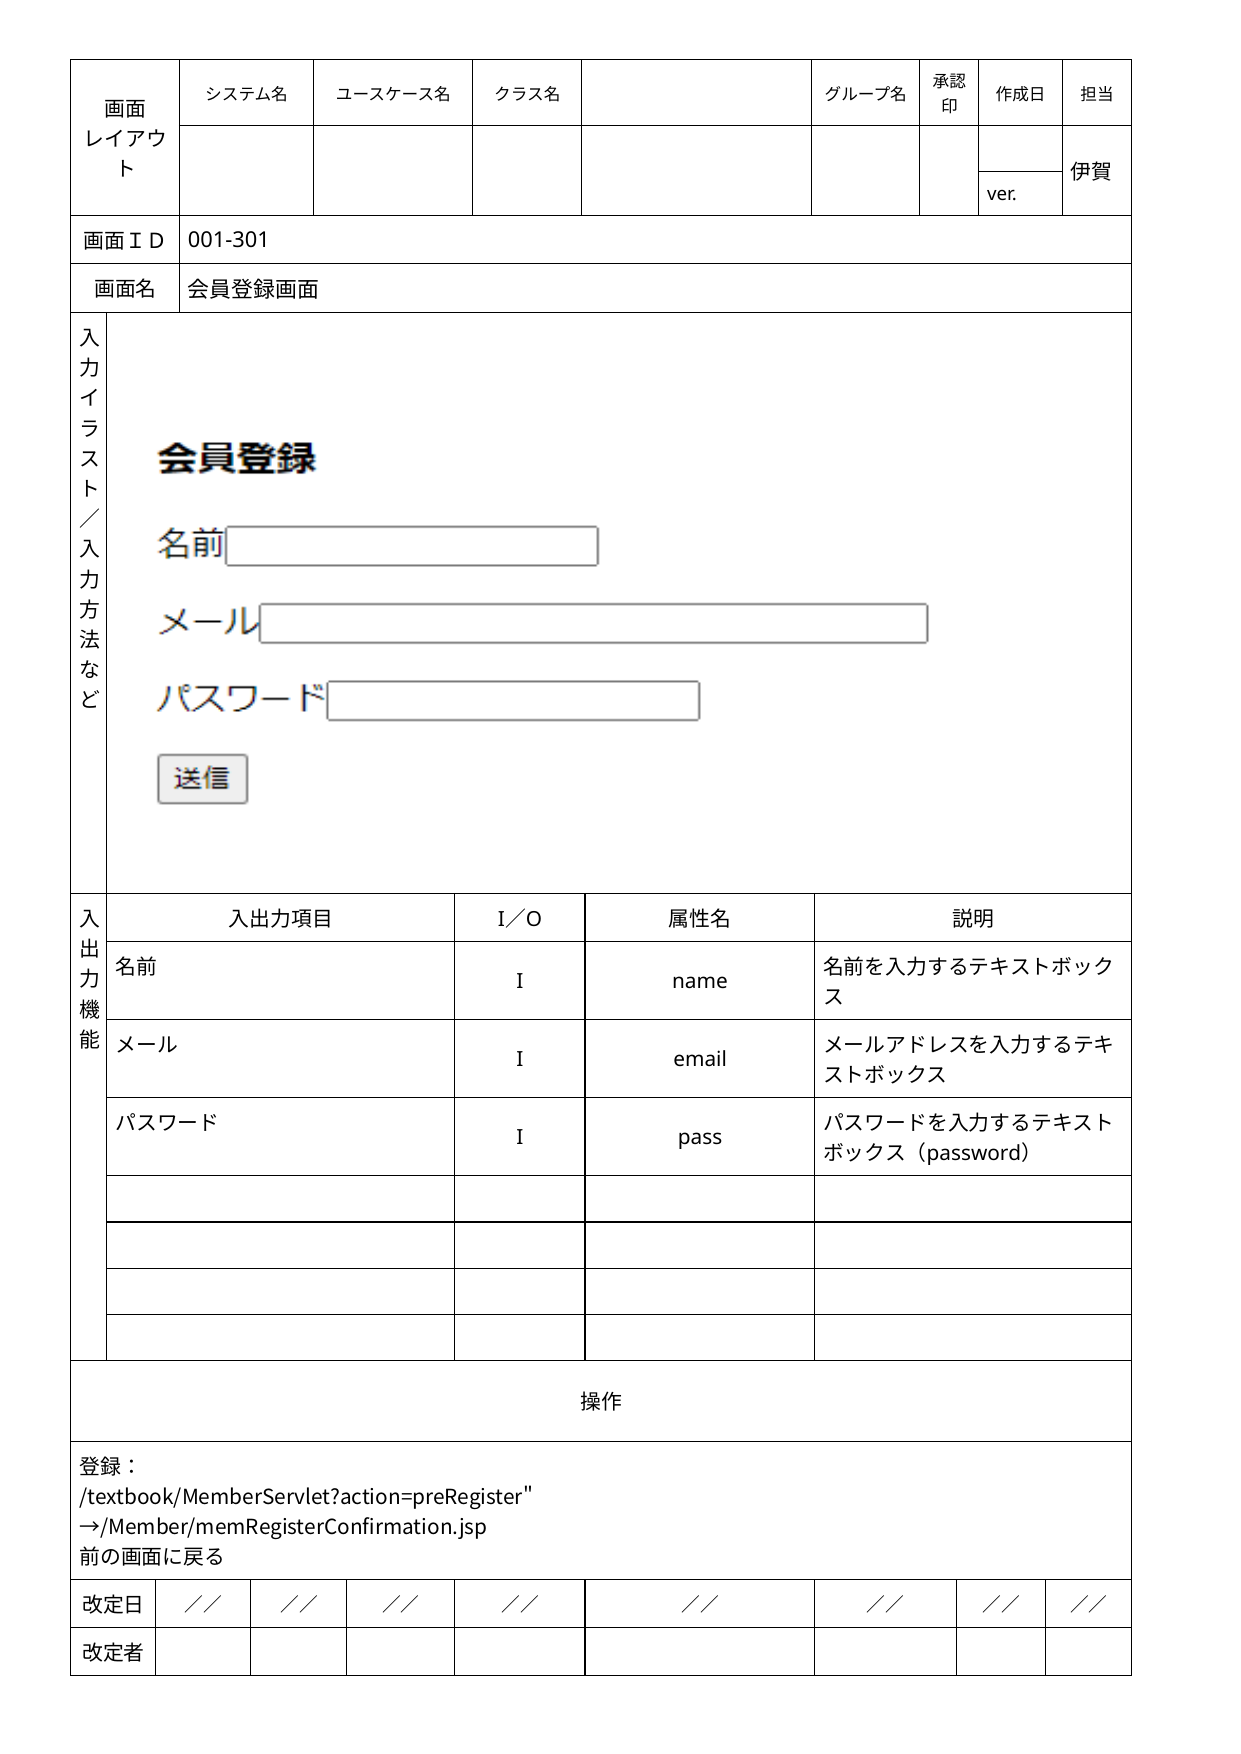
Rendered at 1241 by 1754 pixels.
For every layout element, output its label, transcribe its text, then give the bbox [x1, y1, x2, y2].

table_cell ／／ [455, 1580, 584, 1627]
table_cell 入力イラスト／入力方法など [71, 313, 106, 893]
table_cell [815, 1223, 1131, 1268]
table_header [582, 60, 811, 125]
table_cell [1046, 1628, 1131, 1675]
table_cell 操作 [71, 1361, 1131, 1441]
table_cell 登録： /textbook/MemberServlet?action=preRegister" →/Member/memRegisterConfirmation.jsp 前の画面に戻る [71, 1442, 1131, 1579]
table_cell [586, 1628, 814, 1675]
table_cell 改定者 [71, 1628, 155, 1675]
table_cell [314, 126, 472, 214]
table_cell [815, 1315, 1131, 1360]
table_cell [582, 126, 811, 214]
table_cell [815, 1628, 956, 1675]
table_cell [586, 1269, 814, 1314]
table_cell 画面ＩＤ [71, 216, 179, 262]
table_header クラス名 [473, 60, 581, 125]
table_cell [586, 1223, 814, 1268]
table_cell [107, 313, 1131, 893]
table_header システム名 [180, 60, 313, 125]
table_cell I [455, 942, 584, 1019]
table_cell 001-301 [180, 216, 1131, 262]
table_header 画面 レイアウト [71, 60, 179, 214]
table_cell [107, 1315, 454, 1360]
table_cell [180, 126, 313, 214]
table_cell ／／ [251, 1580, 346, 1627]
table_cell [586, 1176, 814, 1221]
table_cell [156, 1628, 250, 1675]
table_cell 名前 [107, 942, 454, 1019]
table_cell I [455, 1098, 584, 1175]
table_cell [251, 1628, 346, 1675]
table_cell メールアドレスを入力するテキストボックス [815, 1020, 1131, 1097]
table_cell パスワード [107, 1098, 454, 1175]
table_header ユースケース名 [314, 60, 472, 125]
table_cell [455, 1315, 584, 1360]
table_cell ／／ [957, 1580, 1045, 1627]
table_cell [455, 1176, 584, 1221]
table_header グループ名 [812, 60, 919, 125]
table_header 担当 [1063, 60, 1131, 125]
table_cell 改定日 [71, 1580, 155, 1627]
table_cell [473, 126, 581, 214]
table_cell 入出力項目 [107, 894, 454, 941]
table_cell ／／ [347, 1580, 454, 1627]
table_cell [979, 126, 1062, 171]
table_cell ／／ [815, 1580, 956, 1627]
table_cell ／／ [156, 1580, 250, 1627]
table_cell 画面名 [71, 264, 179, 312]
table_header 承認印 [920, 60, 978, 125]
table_cell I／O [455, 894, 584, 941]
table_cell pass [586, 1098, 814, 1175]
table_cell [957, 1628, 1045, 1675]
table_cell [455, 1628, 584, 1675]
table_cell [920, 126, 978, 214]
table_cell 名前を入力するテキストボックス [815, 942, 1131, 1019]
table_cell [455, 1223, 584, 1268]
table_cell 説明 [815, 894, 1131, 941]
table_cell [815, 1269, 1131, 1314]
table_cell [586, 1315, 814, 1360]
table_cell [107, 1223, 454, 1268]
table_header 作成日 [979, 60, 1062, 125]
table_cell ／／ [586, 1580, 814, 1627]
table_cell [347, 1628, 454, 1675]
table_cell email [586, 1020, 814, 1097]
table_cell [455, 1269, 584, 1314]
table_cell name [586, 942, 814, 1019]
table_cell [812, 126, 919, 214]
table_cell 入出力機能 [71, 894, 106, 1360]
table_cell ver. [979, 172, 1062, 214]
table_cell 属性名 [586, 894, 814, 941]
picture [141, 418, 1041, 853]
table_cell メール [107, 1020, 454, 1097]
table_cell [107, 1176, 454, 1221]
table_cell 会員登録画面 [180, 264, 1131, 312]
table_cell [107, 1269, 454, 1314]
table_cell 伊賀 [1063, 126, 1131, 214]
table_cell I [455, 1020, 584, 1097]
table_cell ／／ [1046, 1580, 1131, 1627]
table_cell パスワードを入力するテキストボックス（password） [815, 1098, 1131, 1175]
table_cell [815, 1176, 1131, 1221]
